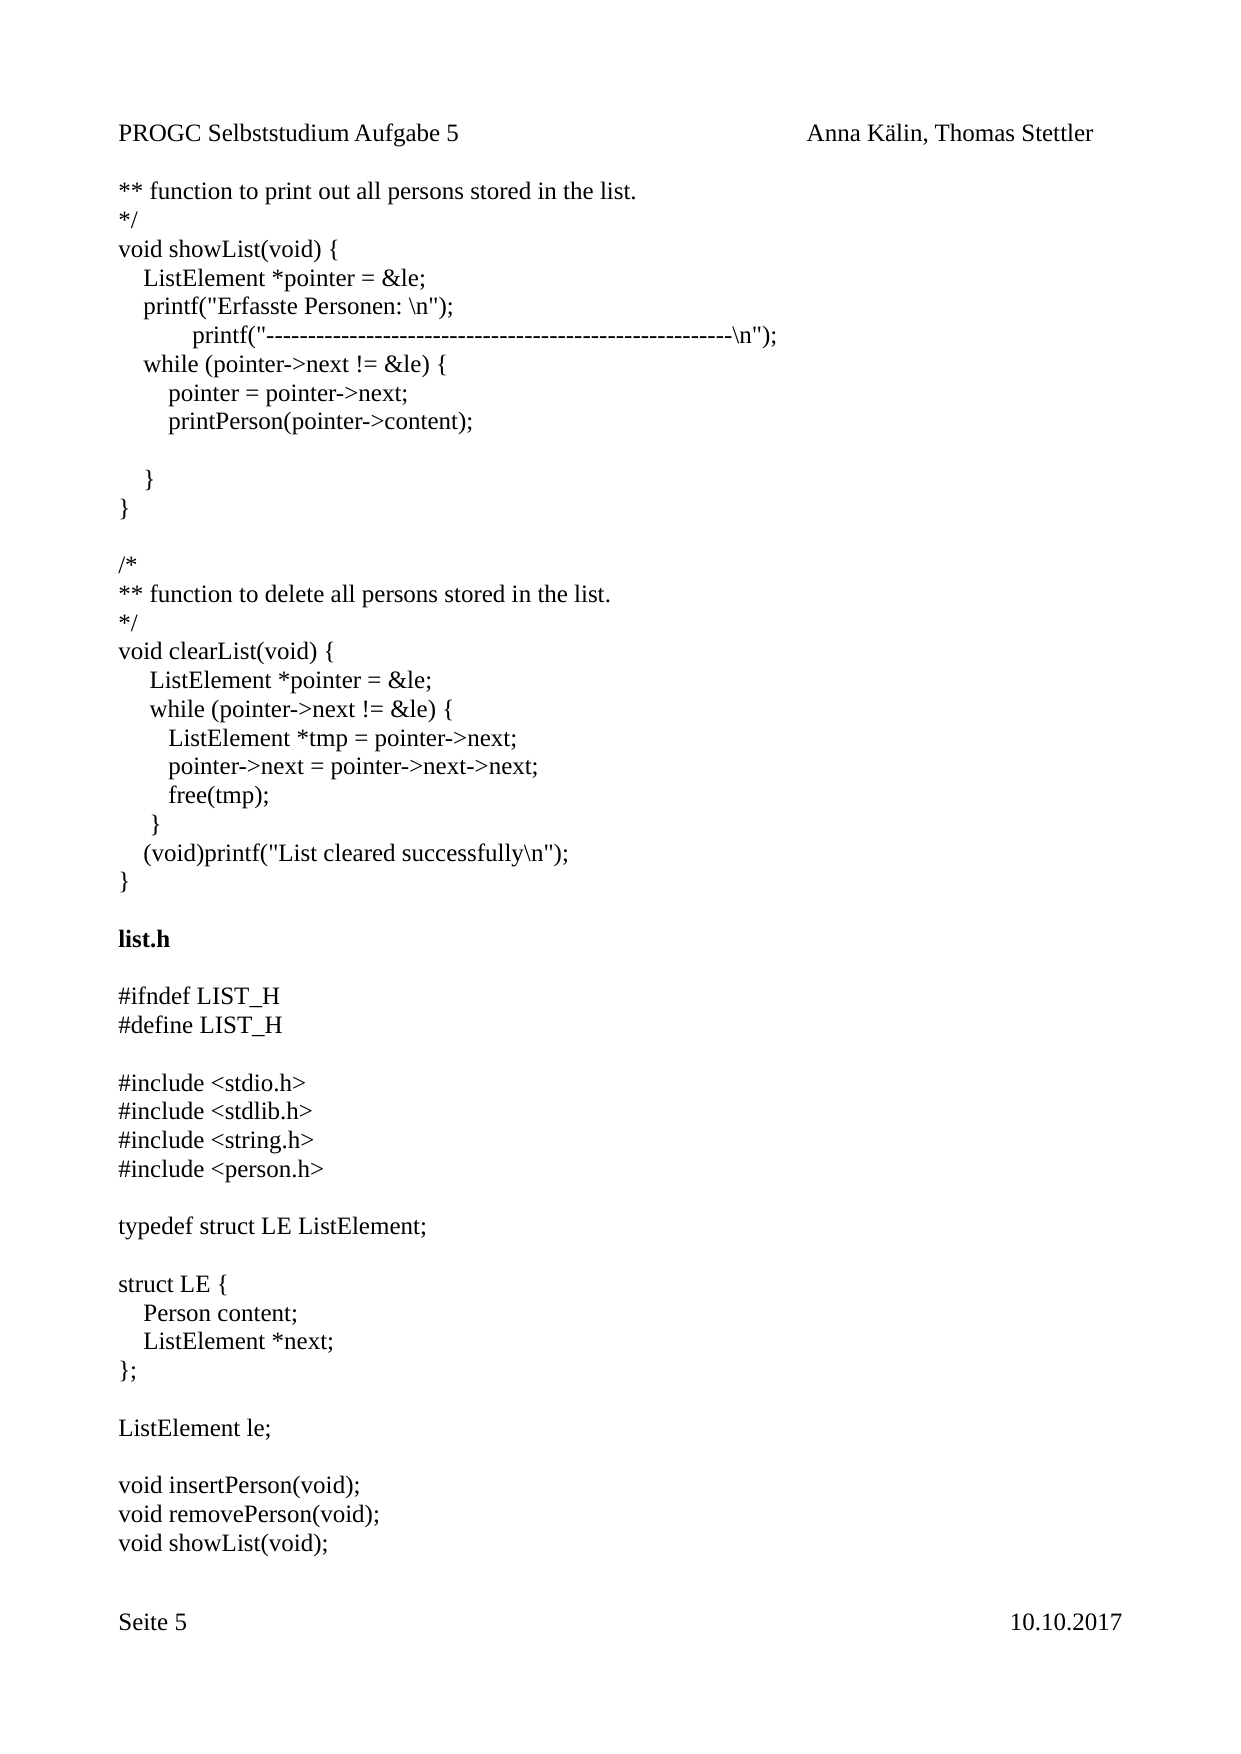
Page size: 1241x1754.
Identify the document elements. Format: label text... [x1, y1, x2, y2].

text void showList(void) { [118, 234, 1122, 263]
text Person content; [118, 1298, 1122, 1326]
text }; [118, 1355, 1122, 1384]
text /* [118, 550, 1122, 579]
text } [118, 866, 1122, 895]
text printf("--------------------------------------------------------\n"); [118, 320, 1122, 349]
text #include <string.h> [118, 1125, 1122, 1154]
text ** function to print out all persons stored in the list. [118, 176, 1122, 205]
text */ [118, 205, 1122, 234]
text ListElement *tmp = pointer->next; [118, 723, 1122, 751]
text pointer->next = pointer->next->next; [118, 751, 1122, 780]
text } [118, 809, 1122, 838]
text #include <stdio.h> [118, 1068, 1122, 1096]
text void showList(void); [118, 1528, 1122, 1556]
text #include <person.h> [118, 1154, 1122, 1183]
text typedef struct LE ListElement; [118, 1211, 1122, 1240]
text #ifndef LIST_H [118, 981, 1122, 1010]
text void insertPerson(void); [118, 1470, 1122, 1499]
text printf("Erfasste Personen: \n"); [118, 291, 1122, 320]
text } [118, 493, 1122, 521]
text ** function to delete all persons stored in the list. [118, 579, 1122, 608]
text #include <stdlib.h> [118, 1096, 1122, 1125]
text ListElement le; [118, 1413, 1122, 1441]
text ListElement *next; [118, 1326, 1122, 1355]
text pointer = pointer->next; [118, 378, 1122, 406]
text free(tmp); [118, 780, 1122, 809]
text void clearList(void) { [118, 636, 1122, 665]
text #define LIST_H [118, 1010, 1122, 1039]
text (void)printf("List cleared successfully\n"); [118, 838, 1122, 866]
text struct LE { [118, 1269, 1122, 1298]
text while (pointer->next != &le) { [118, 349, 1122, 378]
text while (pointer->next != &le) { [118, 694, 1122, 723]
text ListElement *pointer = &le; [118, 665, 1122, 694]
text */ [118, 608, 1122, 636]
text } [118, 464, 1122, 493]
text void removePerson(void); [118, 1499, 1122, 1528]
text ListElement *pointer = &le; [118, 263, 1122, 291]
text printPerson(pointer->content); [118, 406, 1122, 435]
text list.h [118, 924, 1122, 953]
